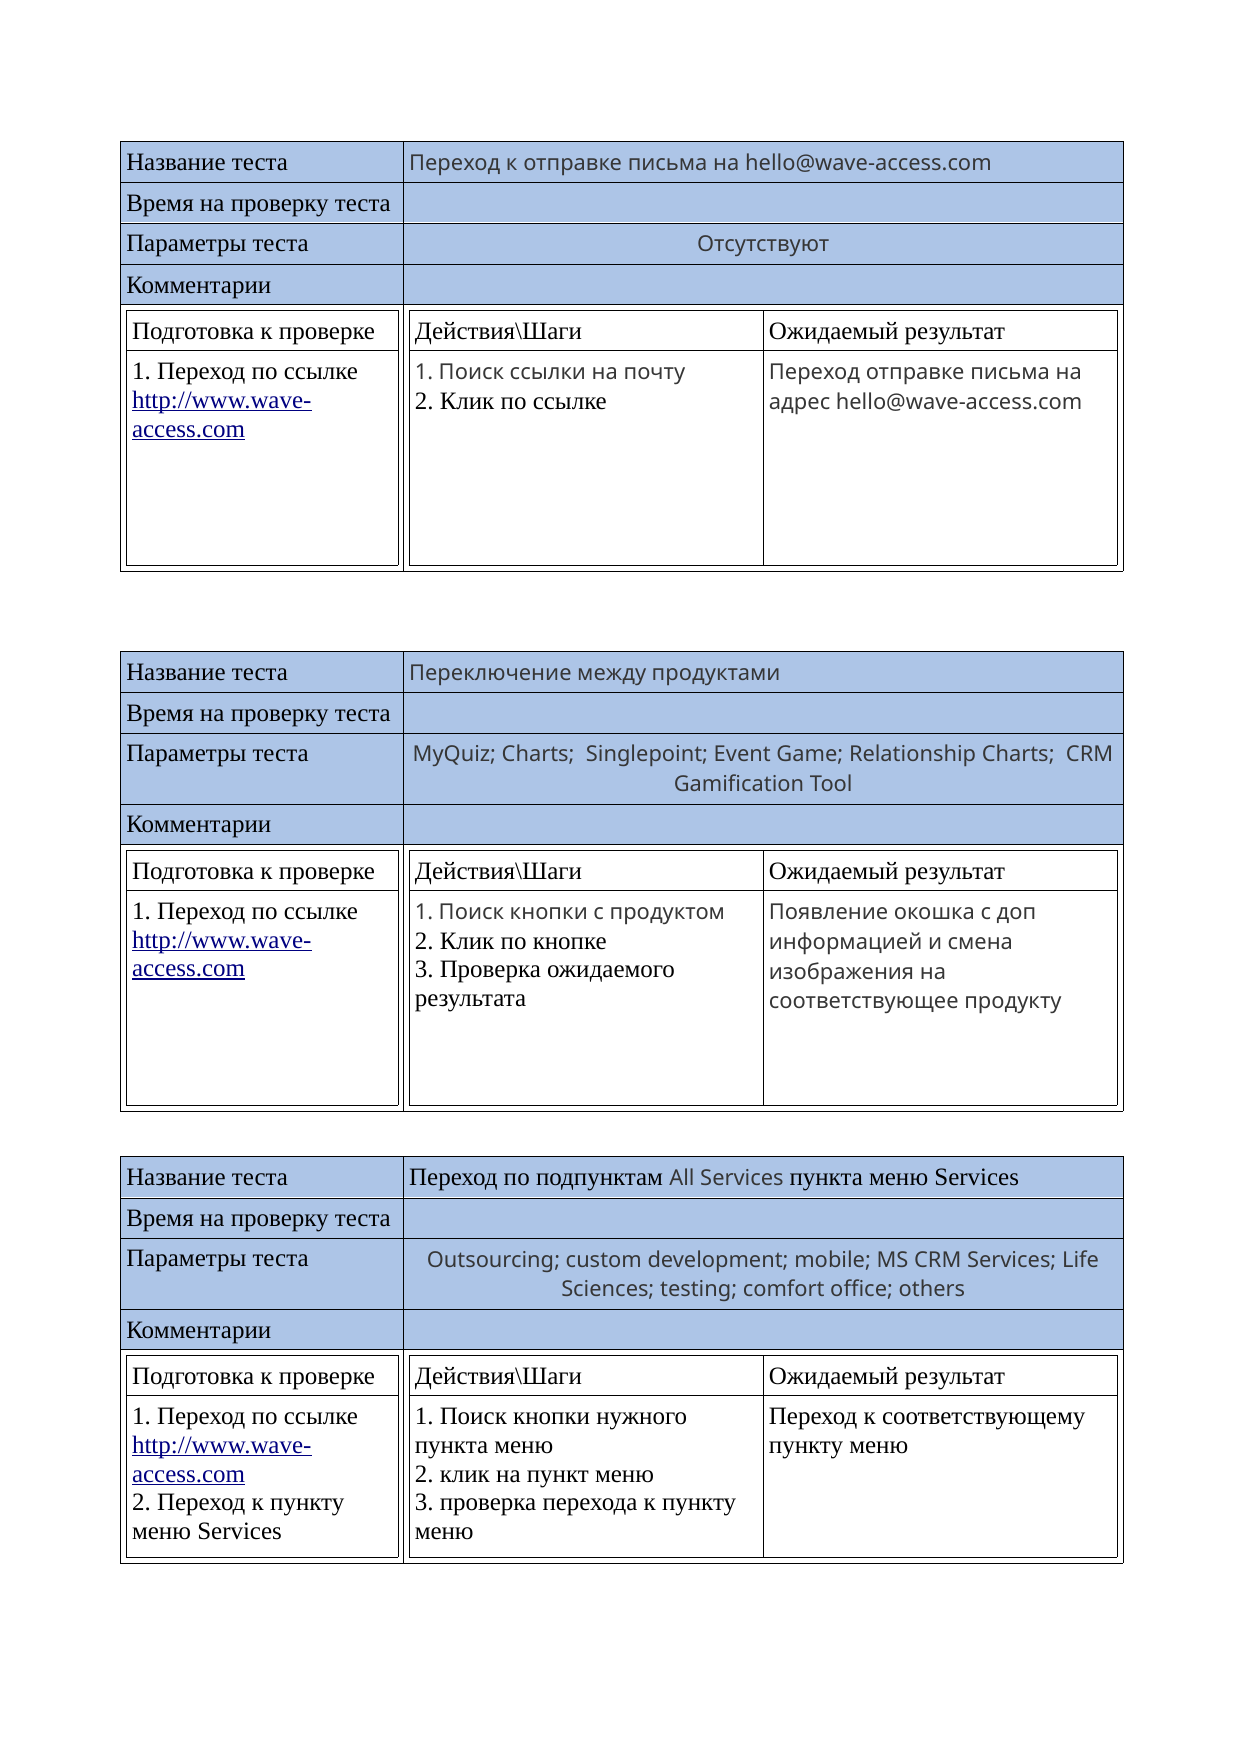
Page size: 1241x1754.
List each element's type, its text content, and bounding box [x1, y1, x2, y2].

table_cell Время на проверку теста [121, 1199, 403, 1238]
table_cell Отсутствуют [404, 224, 1123, 264]
table_header Название теста [121, 652, 403, 692]
table_cell MyQuiz; Charts; Singlepoint; Event Game; Relationship Charts; CRM Gamification Tool [404, 734, 1123, 804]
table_cell [404, 693, 1123, 733]
table_cell Переход к соответствующему пункту меню [764, 1396, 1117, 1557]
table_cell 1. Переход по ссылке http://www.wave-access.com [127, 891, 398, 1104]
table_cell Комментарии [121, 1310, 403, 1349]
table_cell Комментарии [121, 265, 403, 304]
table_cell [121, 845, 403, 1111]
table_cell [404, 1199, 1123, 1238]
table_cell Параметры теста [121, 1239, 403, 1309]
table_header Ожидаемый результат [764, 1356, 1117, 1395]
table_header Название теста [121, 1157, 403, 1197]
table_header Название теста [121, 142, 403, 182]
table_header Действия\Шаги [410, 311, 763, 350]
table_cell Outsourcing; custom development; mobile; MS CRM Services; Life Sciences; testing; comfort office; others [404, 1239, 1123, 1309]
table_cell [404, 183, 1123, 222]
table_cell [121, 1350, 403, 1562]
table_header Подготовка к проверке [127, 851, 398, 890]
table_cell Время на проверку теста [121, 693, 403, 733]
table_cell [404, 1350, 1123, 1562]
table_cell [121, 305, 403, 571]
table_cell 1. Переход по ссылке http://www.wave-access.com [127, 351, 398, 565]
table_header Переход к отправке письма на hello@wave-access.com [404, 142, 1123, 182]
table_cell Параметры теста [121, 734, 403, 804]
table_cell [404, 1310, 1123, 1349]
table_cell Комментарии [121, 805, 403, 844]
table_cell [404, 305, 1123, 571]
table_header Действия\Шаги [410, 851, 763, 890]
table_header Действия\Шаги [410, 1356, 763, 1395]
table_header Подготовка к проверке [127, 1356, 398, 1395]
table_cell 1. Поиск ссылки на почту 2. Клик по ссылке [410, 351, 763, 565]
table_cell Параметры теста [121, 224, 403, 264]
table_header Ожидаемый результат [764, 851, 1117, 890]
table_cell [404, 805, 1123, 844]
table_header Подготовка к проверке [127, 311, 398, 350]
table_cell Время на проверку теста [121, 183, 403, 222]
table_cell 1. Поиск кнопки нужного пункта меню 2. клик на пункт меню 3. проверка перехода к пункту меню [410, 1396, 763, 1557]
table_cell 1. Переход по ссылке http://www.wave-access.com 2. Переход к пункту меню Services [127, 1396, 398, 1557]
table_cell [404, 265, 1123, 304]
table_header Ожидаемый результат [764, 311, 1117, 350]
table_header Переход по подпунктам All Services пункта меню Services [404, 1157, 1123, 1197]
table_cell Появление окошка с доп информацией и смена изображения на соответствующее продукту [764, 891, 1117, 1104]
table_header Переключение между продуктами [404, 652, 1123, 692]
table_cell [404, 845, 1123, 1111]
table_cell 1. Поиск кнопки с продуктом 2. Клик по кнопке 3. Проверка ожидаемого результата [410, 891, 763, 1104]
table_cell Переход отправке письма на адрес hello@wave-access.com [764, 351, 1117, 565]
